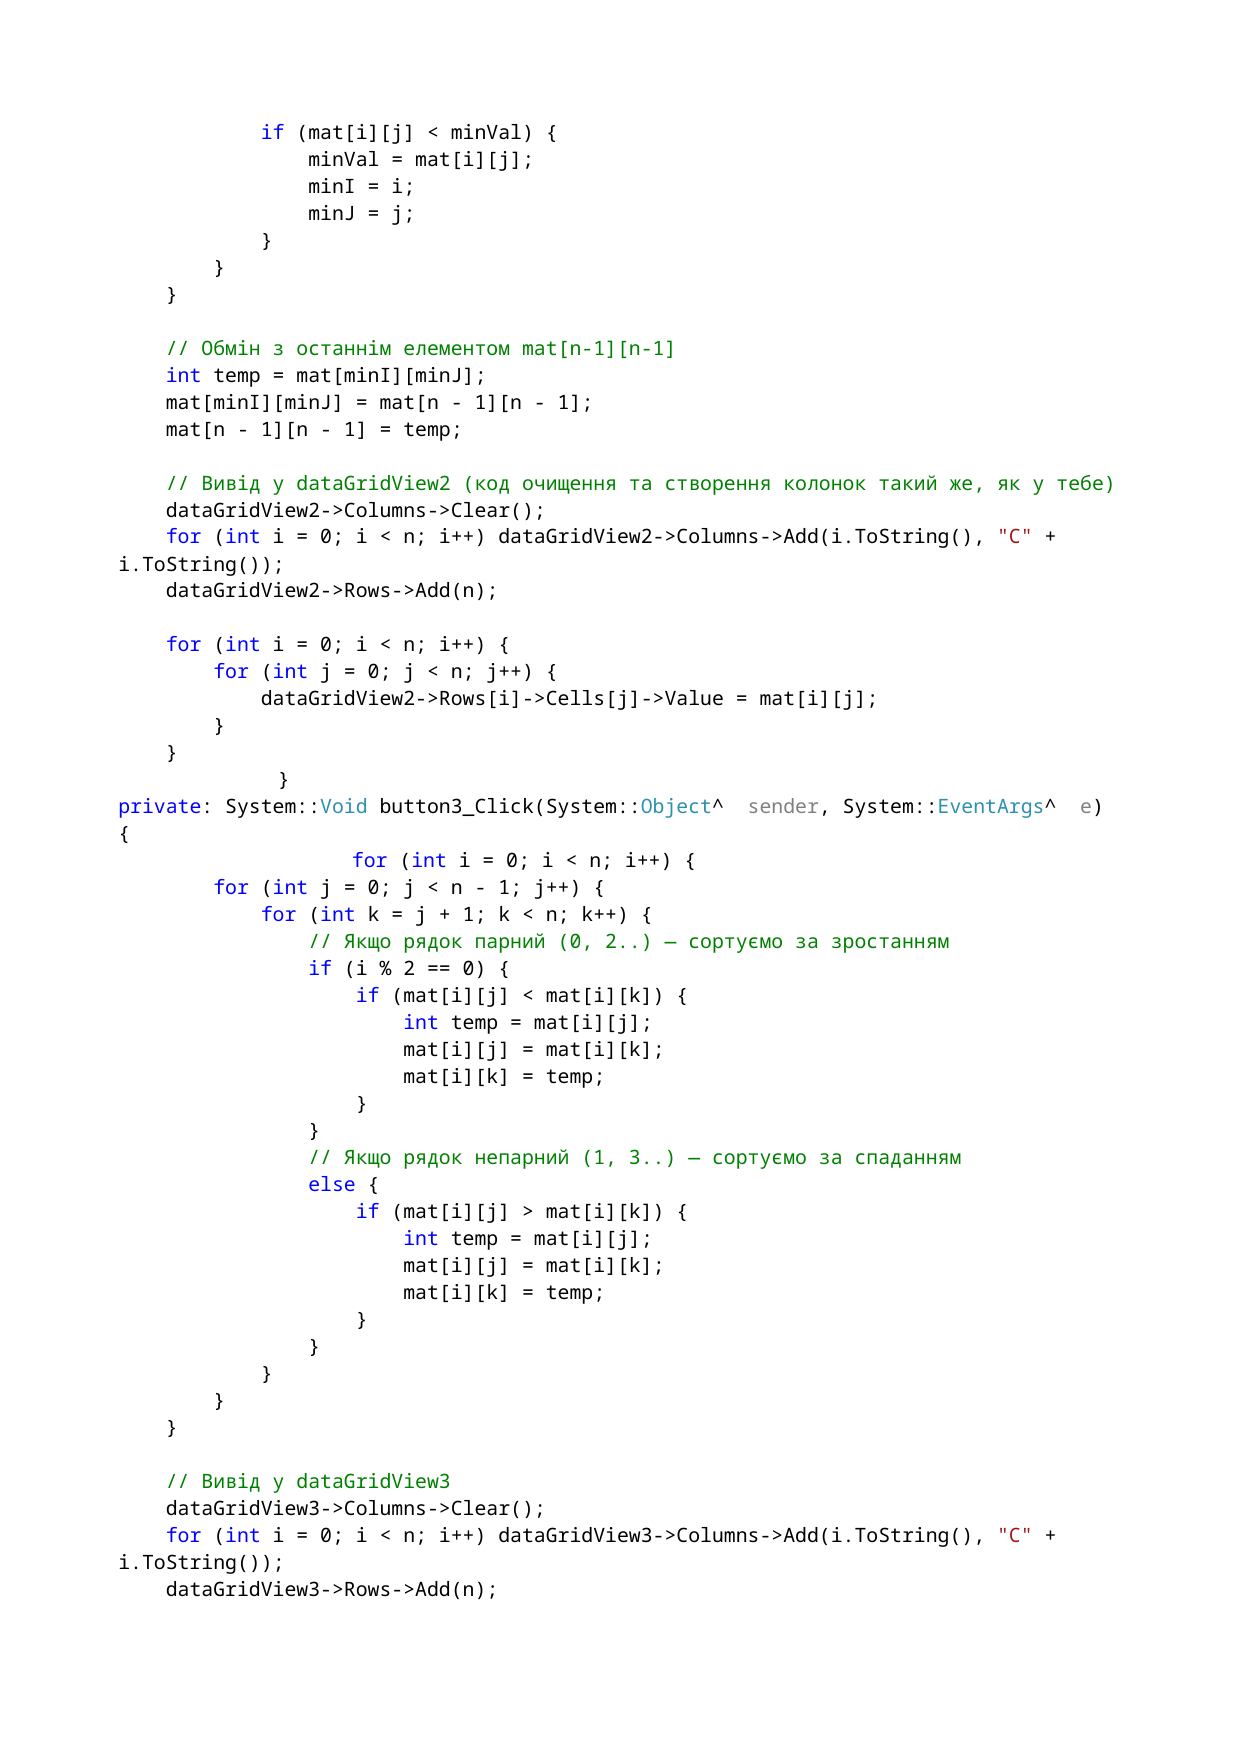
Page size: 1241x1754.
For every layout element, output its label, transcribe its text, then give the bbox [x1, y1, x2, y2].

text minI = i; [118, 172, 1122, 199]
text // Вивід у dataGridView2 (код очищення та створення колонок такий же, як у тебе) [118, 469, 1122, 496]
text // Якщо рядок парний (0, 2..) — сортуємо за зростанням [118, 927, 1122, 954]
text } [118, 1386, 1122, 1413]
text } [118, 1089, 1122, 1116]
text } [118, 280, 1122, 307]
text for (int i = 0; i < n; i++) dataGridView2->Columns->Add(i.ToString(), "C" + i.ToString()); [118, 523, 1122, 577]
text int temp = mat[i][j]; [118, 1008, 1122, 1035]
text dataGridView2->Rows[i]->Cells[j]->Value = mat[i][j]; [118, 685, 1122, 712]
text // Вивід у dataGridView3 [118, 1467, 1122, 1494]
text if (mat[i][j] < minVal) { [118, 118, 1122, 145]
text } [118, 739, 1122, 766]
text for (int j = 0; j < n; j++) { [118, 658, 1122, 685]
text for (int j = 0; j < n - 1; j++) { [118, 873, 1122, 901]
text mat[i][j] = mat[i][k]; [118, 1035, 1122, 1062]
text if (mat[i][j] > mat[i][k]) { [118, 1197, 1122, 1224]
text } [118, 766, 1122, 793]
text } [118, 1305, 1122, 1332]
text for (int i = 0; i < n; i++) dataGridView3->Columns->Add(i.ToString(), "C" + i.ToString()); [118, 1521, 1122, 1575]
text int temp = mat[minI][minJ]; [118, 361, 1122, 388]
text for (int k = j + 1; k < n; k++) { [118, 901, 1122, 927]
text dataGridView3->Rows->Add(n); [118, 1575, 1122, 1602]
text dataGridView3->Columns->Clear(); [118, 1494, 1122, 1521]
text if (i % 2 == 0) { [118, 954, 1122, 981]
text } [118, 712, 1122, 739]
text } [118, 1332, 1122, 1359]
text for (int i = 0; i < n; i++) { [118, 847, 1122, 873]
text dataGridView2->Columns->Clear(); [118, 496, 1122, 523]
text // Якщо рядок непарний (1, 3..) — сортуємо за спаданням [118, 1143, 1122, 1170]
text } [118, 1359, 1122, 1386]
text } [118, 1116, 1122, 1143]
text // Обмін з останнім елементом mat[n-1][n-1] [118, 334, 1122, 361]
text dataGridView2->Rows->Add(n); [118, 577, 1122, 604]
text private: System::Void button3_Click(System::Object^ sender, System::EventArgs^ e) { [118, 793, 1122, 847]
text } [118, 1413, 1122, 1440]
text for (int i = 0; i < n; i++) { [118, 631, 1122, 658]
text mat[n - 1][n - 1] = temp; [118, 415, 1122, 442]
text mat[i][j] = mat[i][k]; [118, 1251, 1122, 1278]
text mat[i][k] = temp; [118, 1278, 1122, 1305]
text } [118, 226, 1122, 253]
text mat[i][k] = temp; [118, 1062, 1122, 1089]
text minVal = mat[i][j]; [118, 145, 1122, 172]
text } [118, 253, 1122, 280]
text else { [118, 1170, 1122, 1197]
text if (mat[i][j] < mat[i][k]) { [118, 981, 1122, 1008]
text mat[minI][minJ] = mat[n - 1][n - 1]; [118, 388, 1122, 415]
text int temp = mat[i][j]; [118, 1224, 1122, 1251]
text minJ = j; [118, 199, 1122, 226]
